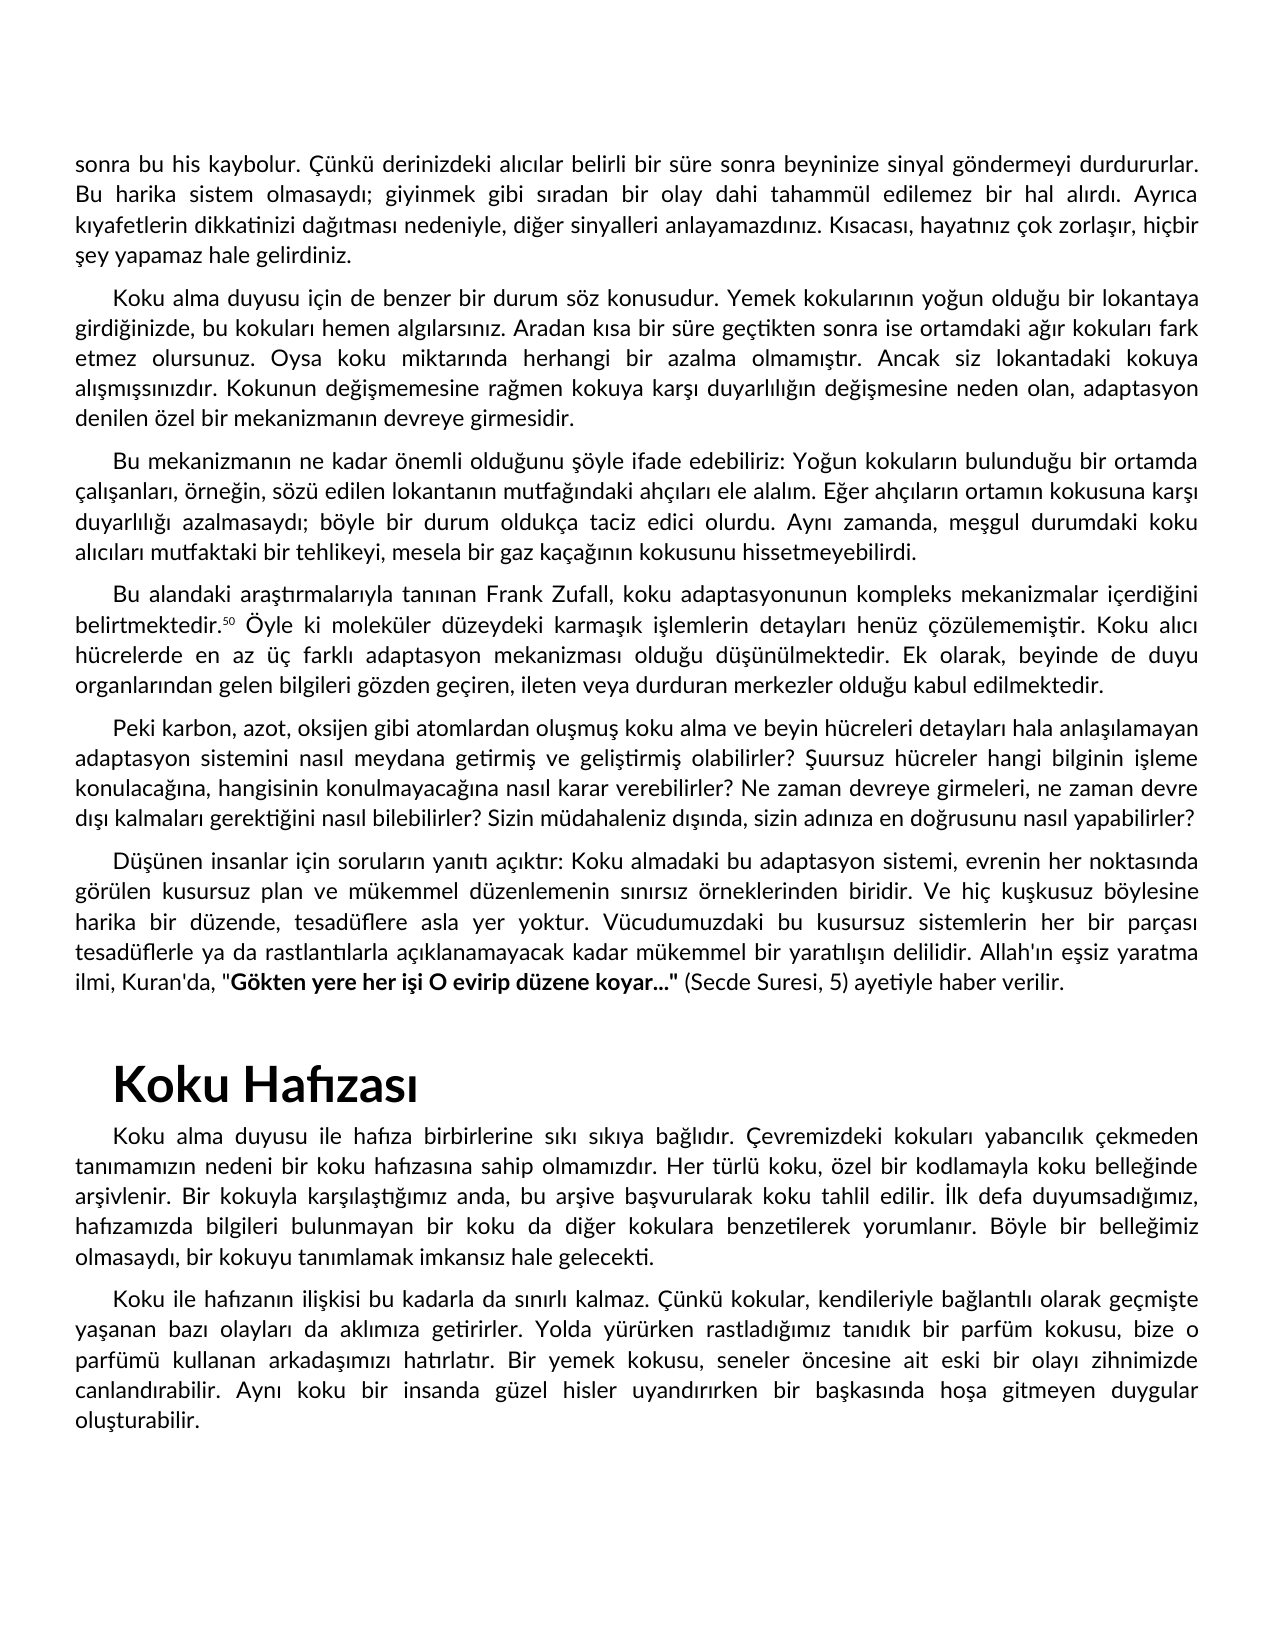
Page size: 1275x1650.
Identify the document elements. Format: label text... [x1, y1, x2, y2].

text sonra bu his kaybolur. Çünkü derinizdeki alıcılar belirli bir süre sonra beyninize sinyal göndermeyi durdururlar. Bu harika sistem olmasaydı; giyinmek gibi sıradan bir olay dahi tahammül edilemez bir hal alırdı. Ayrıca kıyafetlerin dikkatinizi dağıtması nedeniyle, diğer sinyalleri anlayamazdınız. Kısacası, hayatınız çok zorlaşır, hiçbir şey yapamaz hale gelirdiniz. [75, 150, 1200, 268]
text Koku alma duyusu ile hafıza birbirlerine sıkı sıkıya bağlıdır. Çevremizdeki kokuları yabancılık çekmeden tanımamızın nedeni bir koku hafızasına sahip olmamızdır. Her türlü koku, özel bir kodlamayla koku belleğinde arşivlenir. Bir kokuyla karşılaştığımız anda, bu arşive başvurularak koku tahlil edilir. İlk defa duyumsadığımız, hafızamızda bilgileri bulunmayan bir koku da diğer kokulara benzetilerek yorumlanır. Böyle bir belleğimiz olmasaydı, bir kokuyu tanımlamak imkansız hale gelecekti. [75, 1121, 1200, 1270]
text Bu mekanizmanın ne kadar önemli olduğunu şöyle ifade edebiliriz: Yoğun kokuların bulunduğu bir ortamda çalışanları, örneğin, sözü edilen lokantanın mutfağındaki ahçıları ele alalım. Eğer ahçıların ortamın kokusuna karşı duyarlılığı azalmasaydı; böyle bir durum oldukça taciz edici olurdu. Aynı zamanda, meşgul durumdaki koku alıcıları mutfaktaki bir tehlikeyi, mesela bir gaz kaçağının kokusunu hissetmeyebilirdi. [75, 447, 1200, 565]
subtitle Koku Hafızası [112, 1053, 1200, 1113]
text Bu alandaki araştırmalarıyla tanınan Frank Zufall, koku adaptasyonunun kompleks mekanizmalar içerdiğini belirtmektedir.50 Öyle ki moleküler düzeydeki karmaşık işlemlerin detayları henüz çözülememiştir. Koku alıcı hücrelerde en az üç farklı adaptasyon mekanizması olduğu düşünülmektedir. Ek olarak, beyinde de duyu organlarından gelen bilgileri gözden geçiren, ileten veya durduran merkezler olduğu kabul edilmektedir. [75, 580, 1200, 698]
text Peki karbon, azot, oksijen gibi atomlardan oluşmuş koku alma ve beyin hücreleri detayları hala anlaşılamayan adaptasyon sistemini nasıl meydana getirmiş ve geliştirmiş olabilirler? Şuursuz hücreler hangi bilginin işleme konulacağına, hangisinin konulmayacağına nasıl karar verebilirler? Ne zaman devreye girmeleri, ne zaman devre dışı kalmaları gerektiğini nasıl bilebilirler? Sizin müdahaleniz dışında, sizin adınıza en doğrusunu nasıl yapabilirler? [75, 713, 1200, 832]
text Koku alma duyusu için de benzer bir durum söz konusudur. Yemek kokularının yoğun olduğu bir lokantaya girdiğinizde, bu kokuları hemen algılarsınız. Aradan kısa bir süre geçtikten sonra ise ortamdaki ağır kokuları fark etmez olursunuz. Oysa koku miktarında herhangi bir azalma olmamıştır. Ancak siz lokantadaki kokuya alışmışsınızdır. Kokunun değişmemesine rağmen kokuya karşı duyarlılığın değişmesine neden olan, adaptasyon denilen özel bir mekanizmanın devreye girmesidir. [75, 283, 1200, 432]
text Koku ile hafızanın ilişkisi bu kadarla da sınırlı kalmaz. Çünkü kokular, kendileriyle bağlantılı olarak geçmişte yaşanan bazı olayları da aklımıza getirirler. Yolda yürürken rastladığımız tanıdık bir parfüm kokusu, bize o parfümü kullanan arkadaşımızı hatırlatır. Bir yemek kokusu, seneler öncesine ait eski bir olayı zihnimizde canlandırabilir. Aynı koku bir insanda güzel hisler uyandırırken bir başkasında hoşa gitmeyen duygular oluşturabilir. [75, 1285, 1200, 1433]
text Düşünen insanlar için soruların yanıtı açıktır: Koku almadaki bu adaptasyon sistemi, evrenin her noktasında görülen kusursuz plan ve mükemmel düzenlemenin sınırsız örneklerinden biridir. Ve hiç kuşkusuz böylesine harika bir düzende, tesadüflere asla yer yoktur. Vücudumuzdaki bu kusursuz sistemlerin her bir parçası tesadüflerle ya da rastlantılarla açıklanamayacak kadar mükemmel bir yaratılışın delilidir. Allah'ın eşsiz yaratma ilmi, Kuran'da, "Gökten yere her işi O evirip düzene koyar..." (Secde Suresi, 5) ayetiyle haber verilir. [75, 847, 1200, 995]
